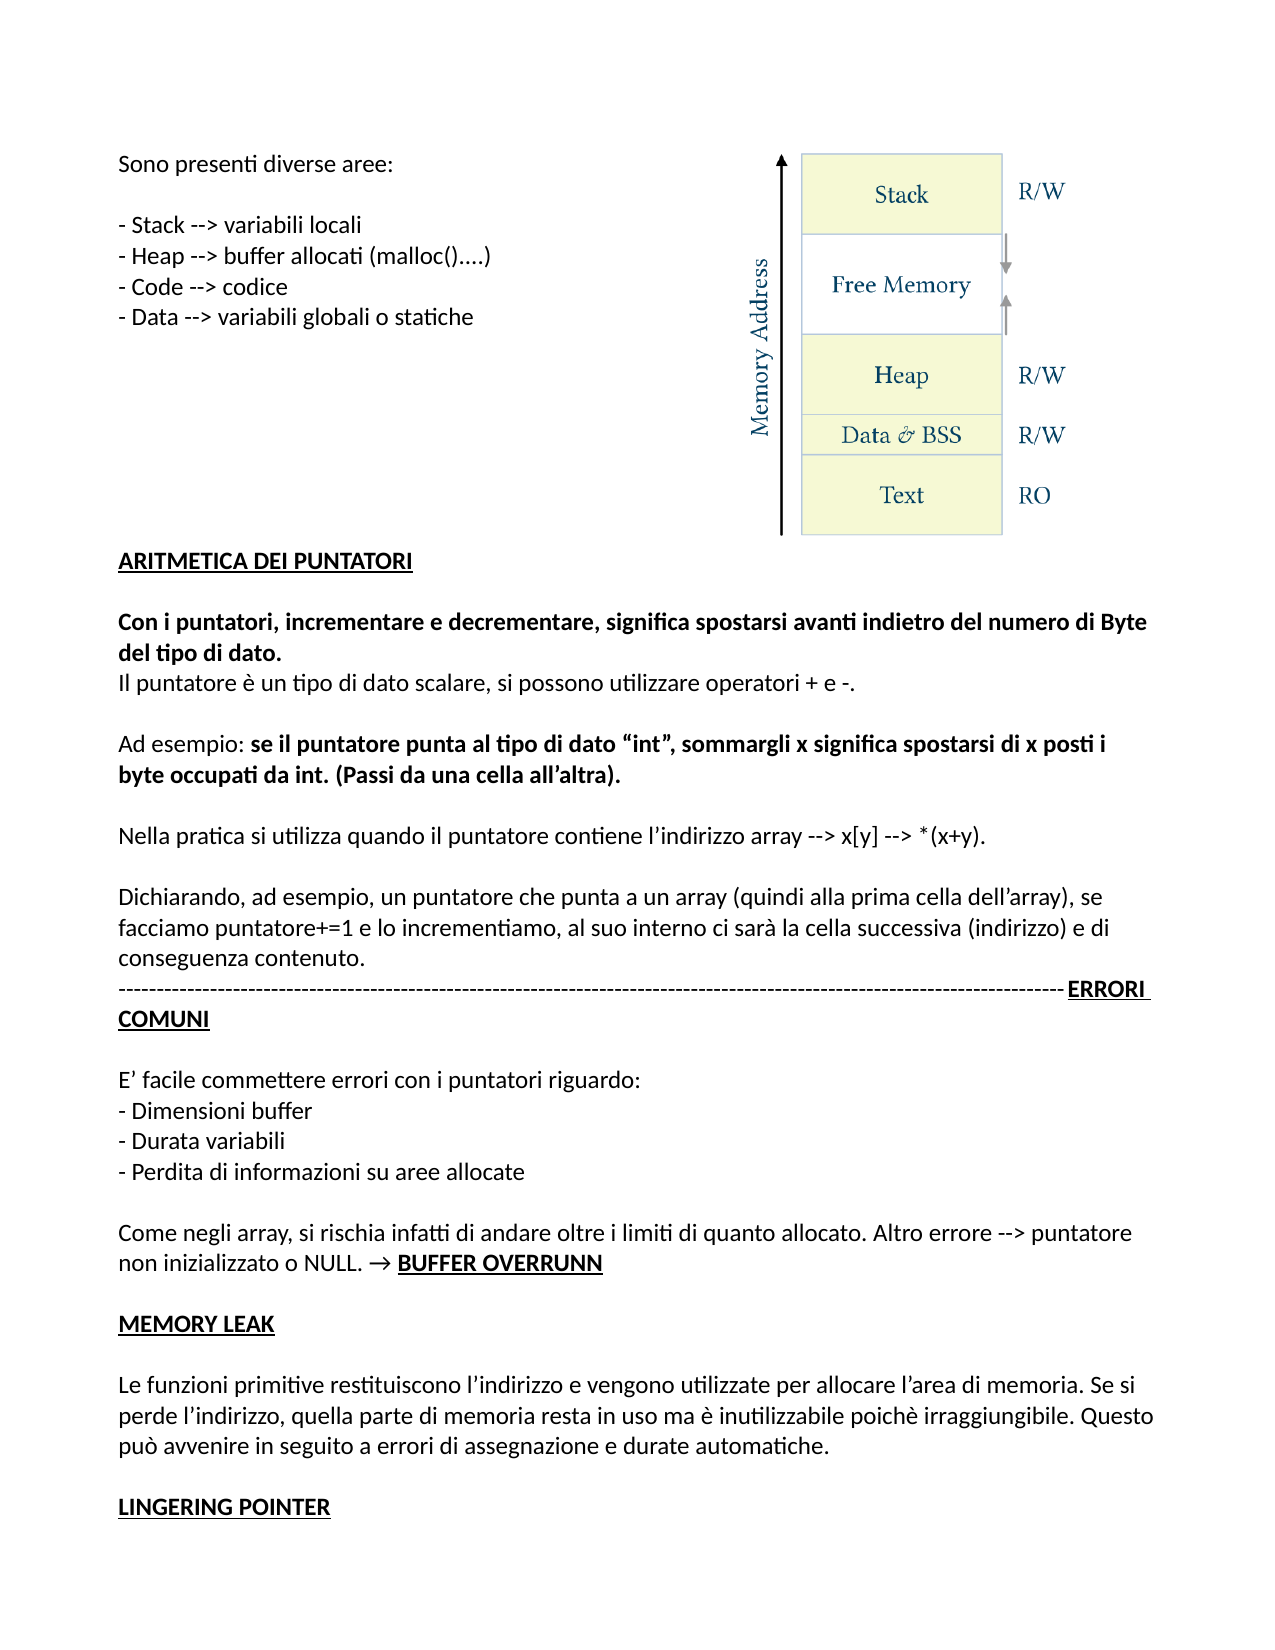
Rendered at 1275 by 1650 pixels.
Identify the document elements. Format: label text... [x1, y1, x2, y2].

text Con i puntatori, incrementare e decrementare, significa spostarsi avanti indietro del numero di Byte del tipo di dato. [118, 606, 1157, 667]
text ARITMETICA DEI PUNTATORI [118, 545, 1157, 576]
picture [726, 126, 1073, 565]
text - Code --> codice [118, 271, 726, 301]
text Dichiarando, ad esempio, un puntatore che punta a un array (quindi alla prima cella dell’array), se facciamo puntatore+=1 e lo incrementiamo, al suo interno ci sarà la cella successiva (indirizzo) e di conseguenza contenuto. [118, 881, 1157, 973]
text Ad esempio: se il puntatore punta al tipo di dato “int”, sommargli x significa spostarsi di x posti i byte occupati da int. (Passi da una cella all’altra). [118, 728, 1157, 789]
text [1073, 271, 1157, 301]
text - Heap --> buffer allocati (malloc()....) [118, 240, 726, 271]
text ----------------------------------------------------------------------------------------------------------------------------ERRORI COMUNI [118, 973, 1157, 1034]
text LINGERING POINTER [118, 1492, 1157, 1522]
text Come negli array, si rischia infatti di andare oltre i limiti di quanto allocato. Altro errore --> puntatore non inizializzato o NULL. → BUFFER OVERRUNN [118, 1217, 1157, 1278]
text E’ facile commettere errori con i puntatori riguardo: [118, 1064, 1157, 1095]
text - Durata variabili [118, 1125, 1157, 1156]
text Sono presenti diverse aree: [118, 149, 726, 179]
text MEMORY LEAK [118, 1308, 1157, 1339]
text - Data --> variabili globali o statiche [118, 301, 726, 332]
text [1073, 301, 1157, 332]
text Nella pratica si utilizza quando il puntatore contiene l’indirizzo array --> x[y] --> *(x+y). [118, 820, 1157, 851]
text Il puntatore è un tipo di dato scalare, si possono utilizzare operatori + e -. [118, 667, 1157, 698]
text - Stack --> variabili locali [118, 210, 726, 240]
text [1073, 210, 1157, 240]
text Le funzioni primitive restituiscono l’indirizzo e vengono utilizzate per allocare l’area di memoria. Se si perde l’indirizzo, quella parte di memoria resta in uso ma è inutilizzabile poichè irraggiungibile. Questo può avvenire in seguito a errori di assegnazione e durate automatiche. [118, 1369, 1157, 1461]
text [1073, 240, 1157, 271]
text - Perdita di informazioni su aree allocate [118, 1156, 1157, 1186]
text - Dimensioni buffer [118, 1095, 1157, 1125]
text [1073, 149, 1157, 179]
